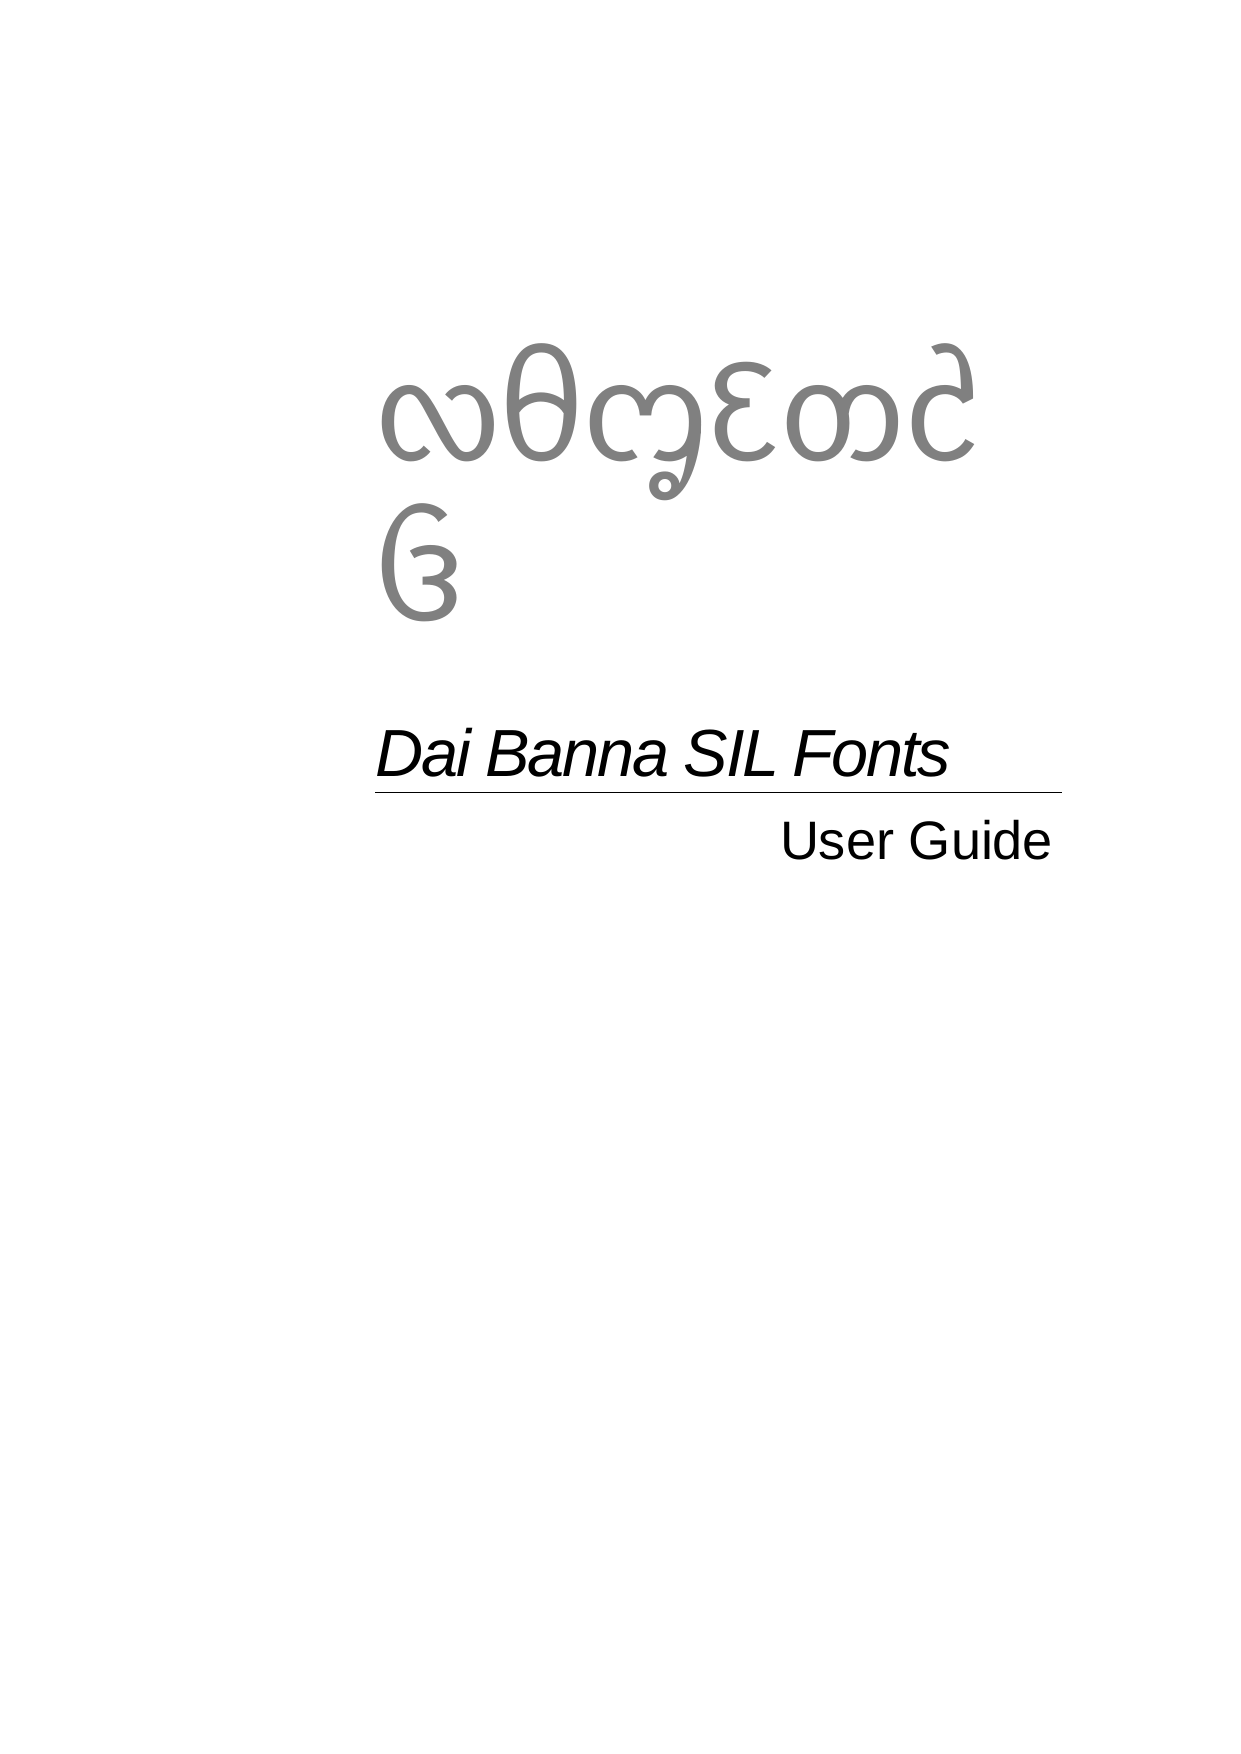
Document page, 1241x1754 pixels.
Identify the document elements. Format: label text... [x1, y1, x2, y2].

text ᦟᦲᧅᦷᦎᦺᦑ [375, 333, 1053, 653]
text Dai Banna SIL Fonts [375, 716, 1062, 792]
text User Guide [375, 810, 1053, 871]
